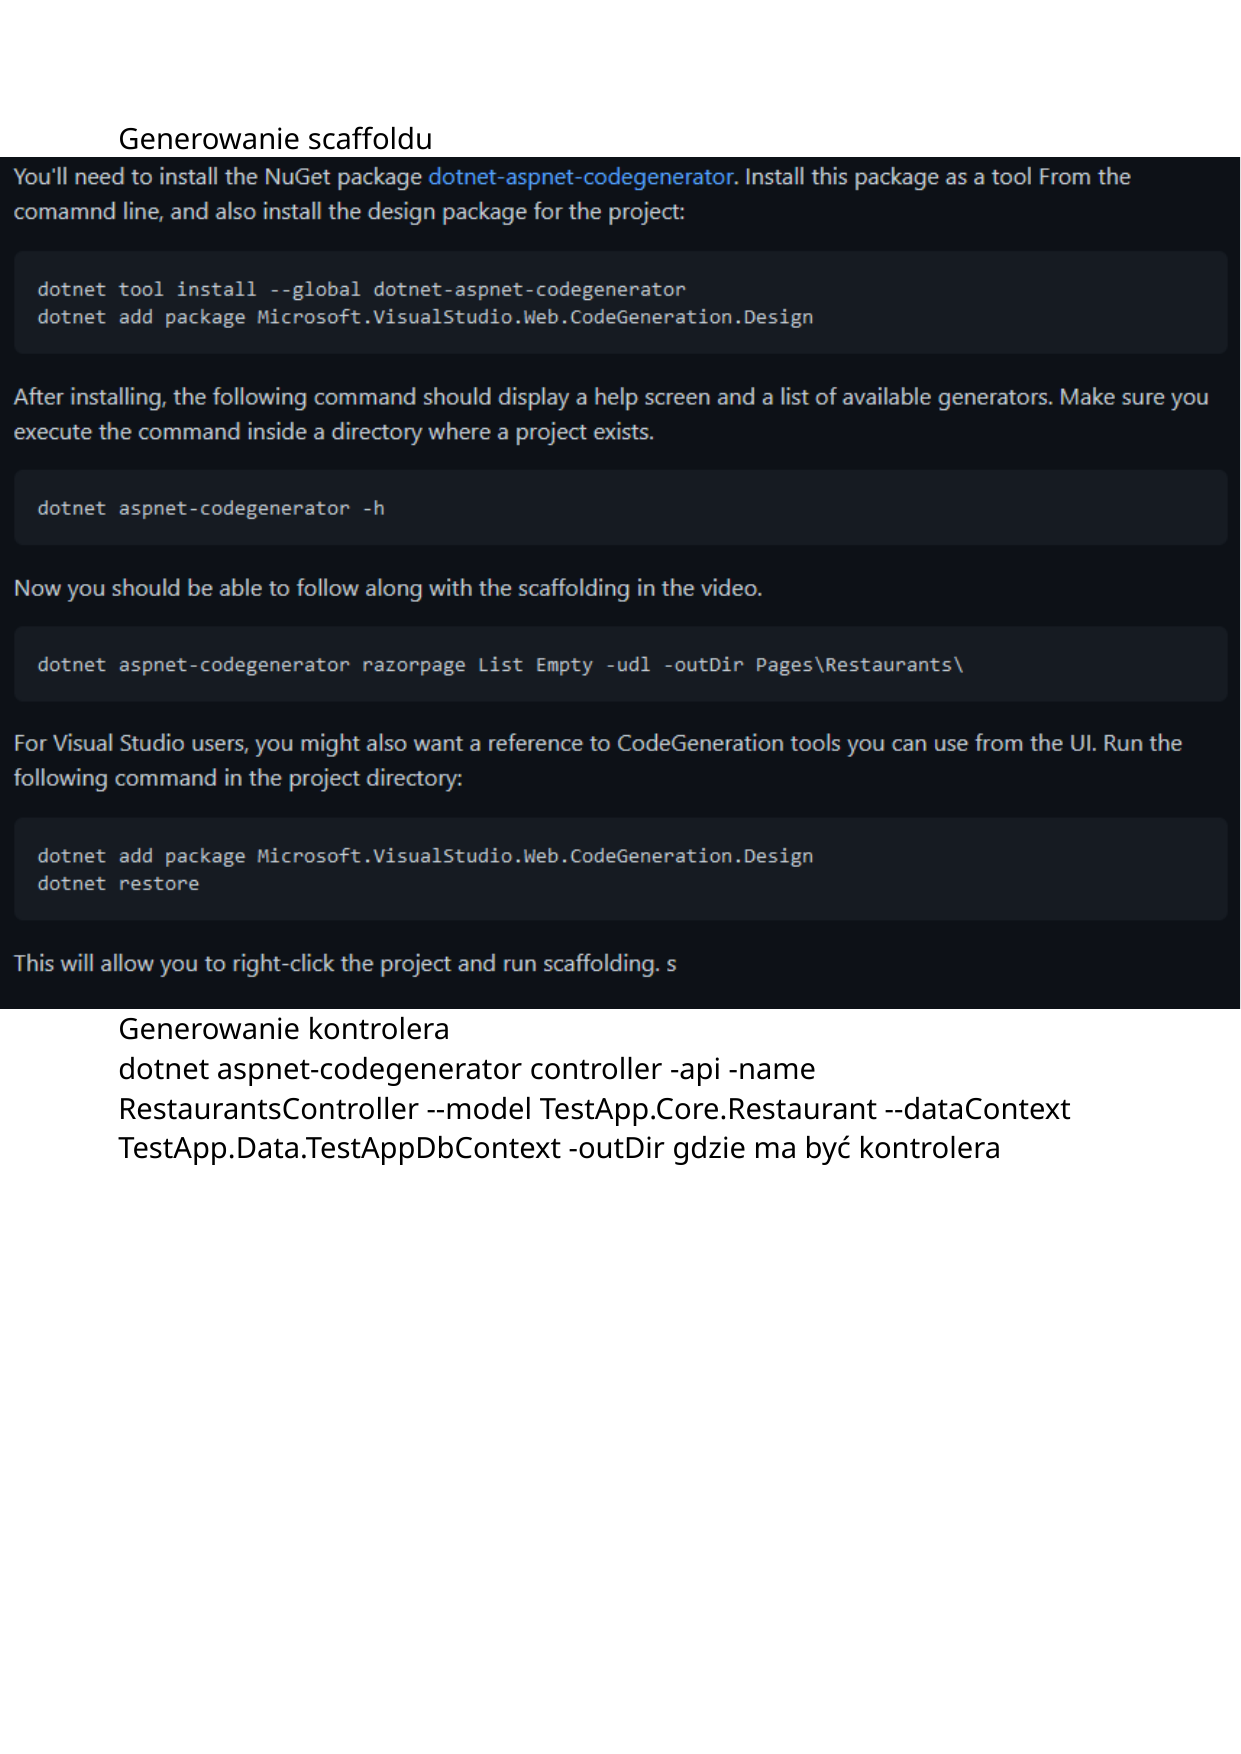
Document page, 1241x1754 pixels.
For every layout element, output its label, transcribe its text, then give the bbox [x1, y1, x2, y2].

text dotnet aspnet-codegenerator controller -api -name RestaurantsController --model TestApp.Core.Restaurant --dataContext TestApp.Data.TestAppDbContext -outDir gdzie ma być kontrolera [118, 1048, 1122, 1167]
text Generowanie scaffoldu [118, 118, 1122, 157]
text Generowanie kontrolera [118, 1009, 1122, 1048]
picture [0, 157, 1241, 1009]
